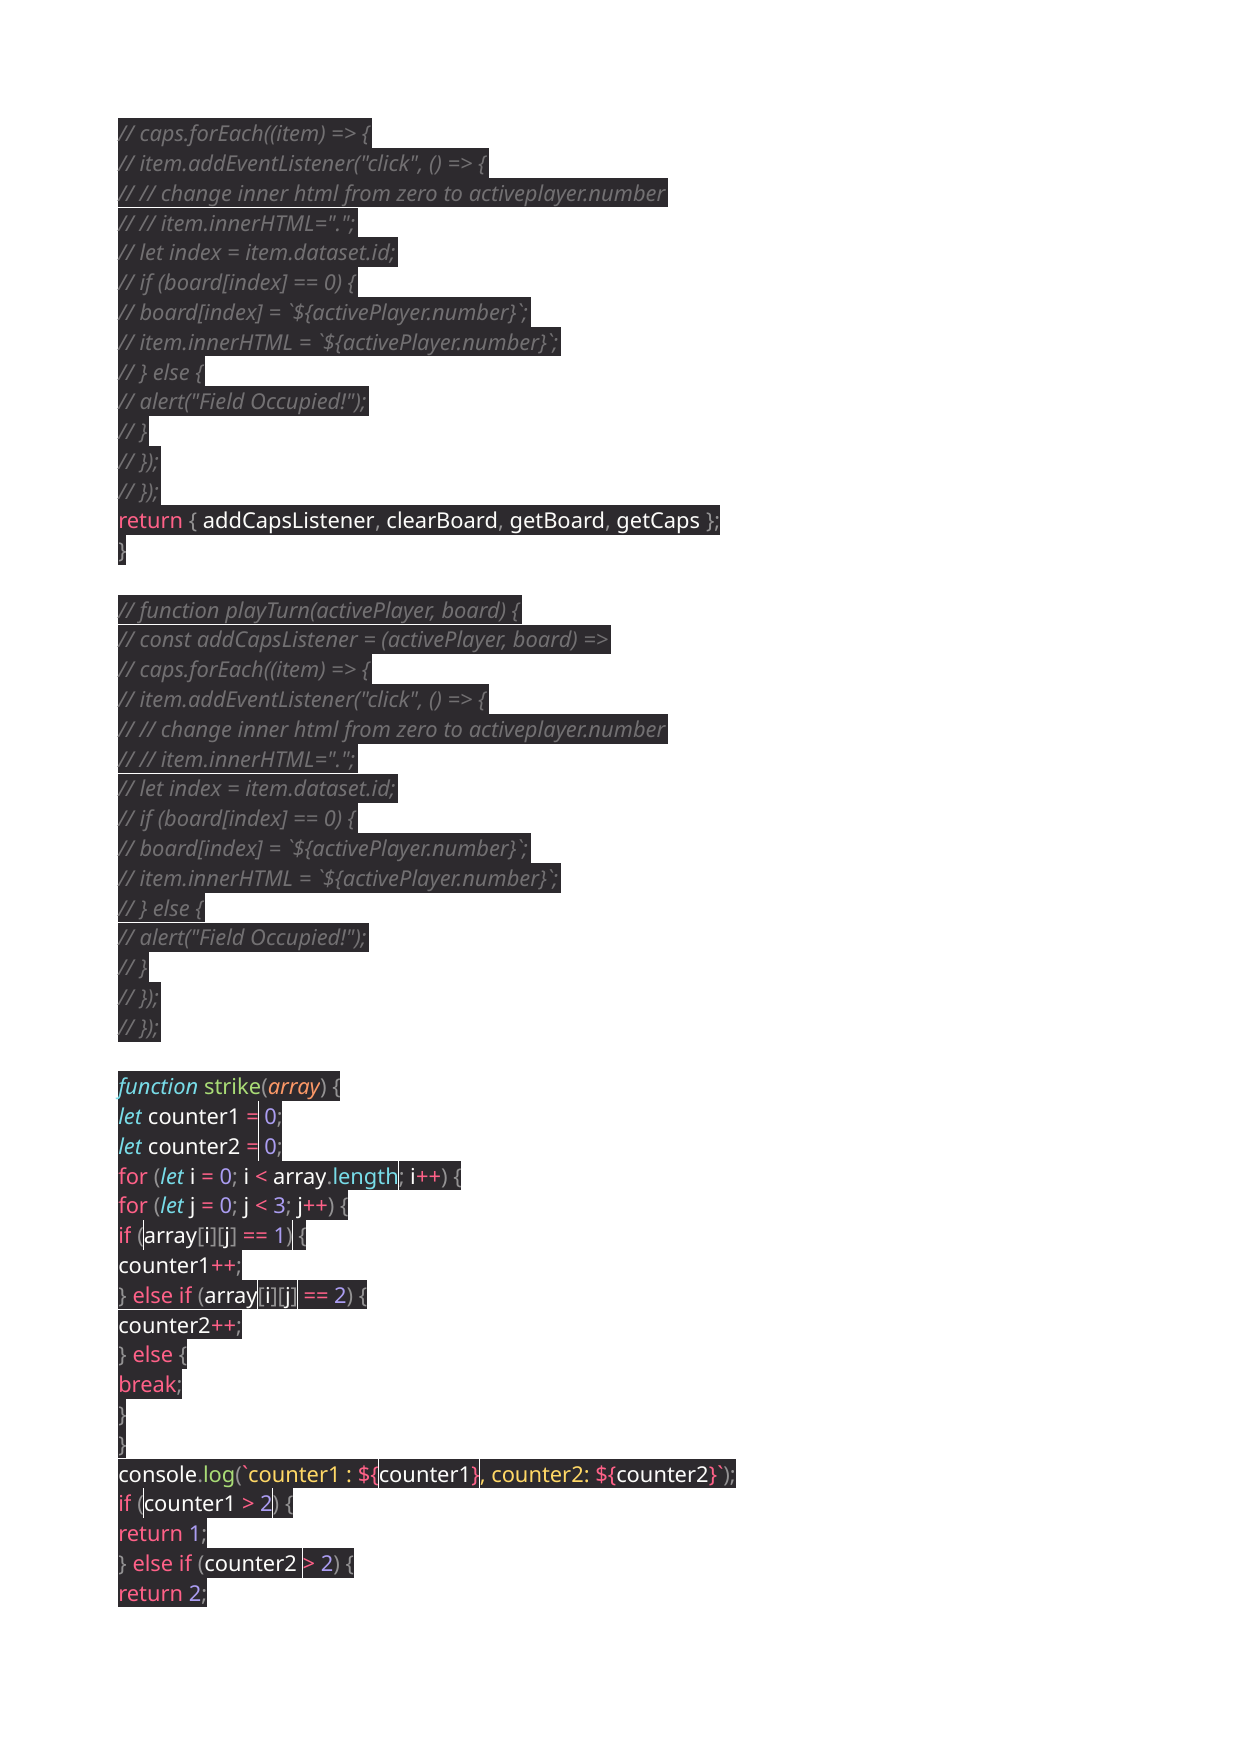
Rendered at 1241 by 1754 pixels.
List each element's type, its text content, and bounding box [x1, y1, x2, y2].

text } else { [118, 1339, 1122, 1369]
text // // item.innerHTML="."; [118, 207, 1122, 237]
text // let index = item.dataset.id; [118, 237, 1122, 267]
text let counter1 = 0; [118, 1101, 1122, 1131]
text return 2; [118, 1578, 1122, 1607]
text } else if (counter2 > 2) { [118, 1548, 1122, 1578]
text } [118, 1429, 1122, 1458]
text // alert("Field Occupied!"); [118, 386, 1122, 416]
text // caps.forEach((item) => { [118, 118, 1122, 148]
text return { addCapsListener, clearBoard, getBoard, getCaps }; [118, 505, 1122, 535]
text function strike(array) { [118, 1071, 1122, 1101]
text // }); [118, 1012, 1122, 1042]
text // }); [118, 476, 1122, 505]
text // item.addEventListener("click", () => { [118, 684, 1122, 714]
text if (array[i][j] == 1) { [118, 1220, 1122, 1250]
text // function playTurn(activePlayer, board) { [118, 595, 1122, 624]
text for (let j = 0; j < 3; j++) { [118, 1190, 1122, 1220]
text console.log(`counter1 : ${counter1}, counter2: ${counter2}`); [118, 1458, 1122, 1488]
text // item.innerHTML = `${activePlayer.number}`; [118, 327, 1122, 356]
text // caps.forEach((item) => { [118, 654, 1122, 684]
text // board[index] = `${activePlayer.number}`; [118, 297, 1122, 327]
text counter2++; [118, 1309, 1122, 1339]
text // alert("Field Occupied!"); [118, 922, 1122, 952]
text counter1++; [118, 1250, 1122, 1280]
text return 1; [118, 1518, 1122, 1548]
text // // item.innerHTML="."; [118, 744, 1122, 773]
text if (counter1 > 2) { [118, 1488, 1122, 1518]
text // } [118, 952, 1122, 982]
text // // change inner html from zero to activeplayer.number [118, 714, 1122, 744]
text // item.addEventListener("click", () => { [118, 148, 1122, 178]
text } else if (array[i][j] == 2) { [118, 1280, 1122, 1309]
text } [118, 535, 1122, 565]
text for (let i = 0; i < array.length; i++) { [118, 1161, 1122, 1190]
text // if (board[index] == 0) { [118, 803, 1122, 833]
text // } else { [118, 893, 1122, 922]
text // if (board[index] == 0) { [118, 267, 1122, 297]
text // }); [118, 982, 1122, 1012]
text let counter2 = 0; [118, 1131, 1122, 1161]
text // // change inner html from zero to activeplayer.number [118, 178, 1122, 207]
text // } [118, 416, 1122, 446]
text // item.innerHTML = `${activePlayer.number}`; [118, 863, 1122, 893]
text // }); [118, 446, 1122, 476]
text // board[index] = `${activePlayer.number}`; [118, 833, 1122, 863]
text // const addCapsListener = (activePlayer, board) => [118, 624, 1122, 654]
text } [118, 1399, 1122, 1429]
text break; [118, 1369, 1122, 1399]
text // } else { [118, 356, 1122, 386]
text // let index = item.dataset.id; [118, 773, 1122, 803]
